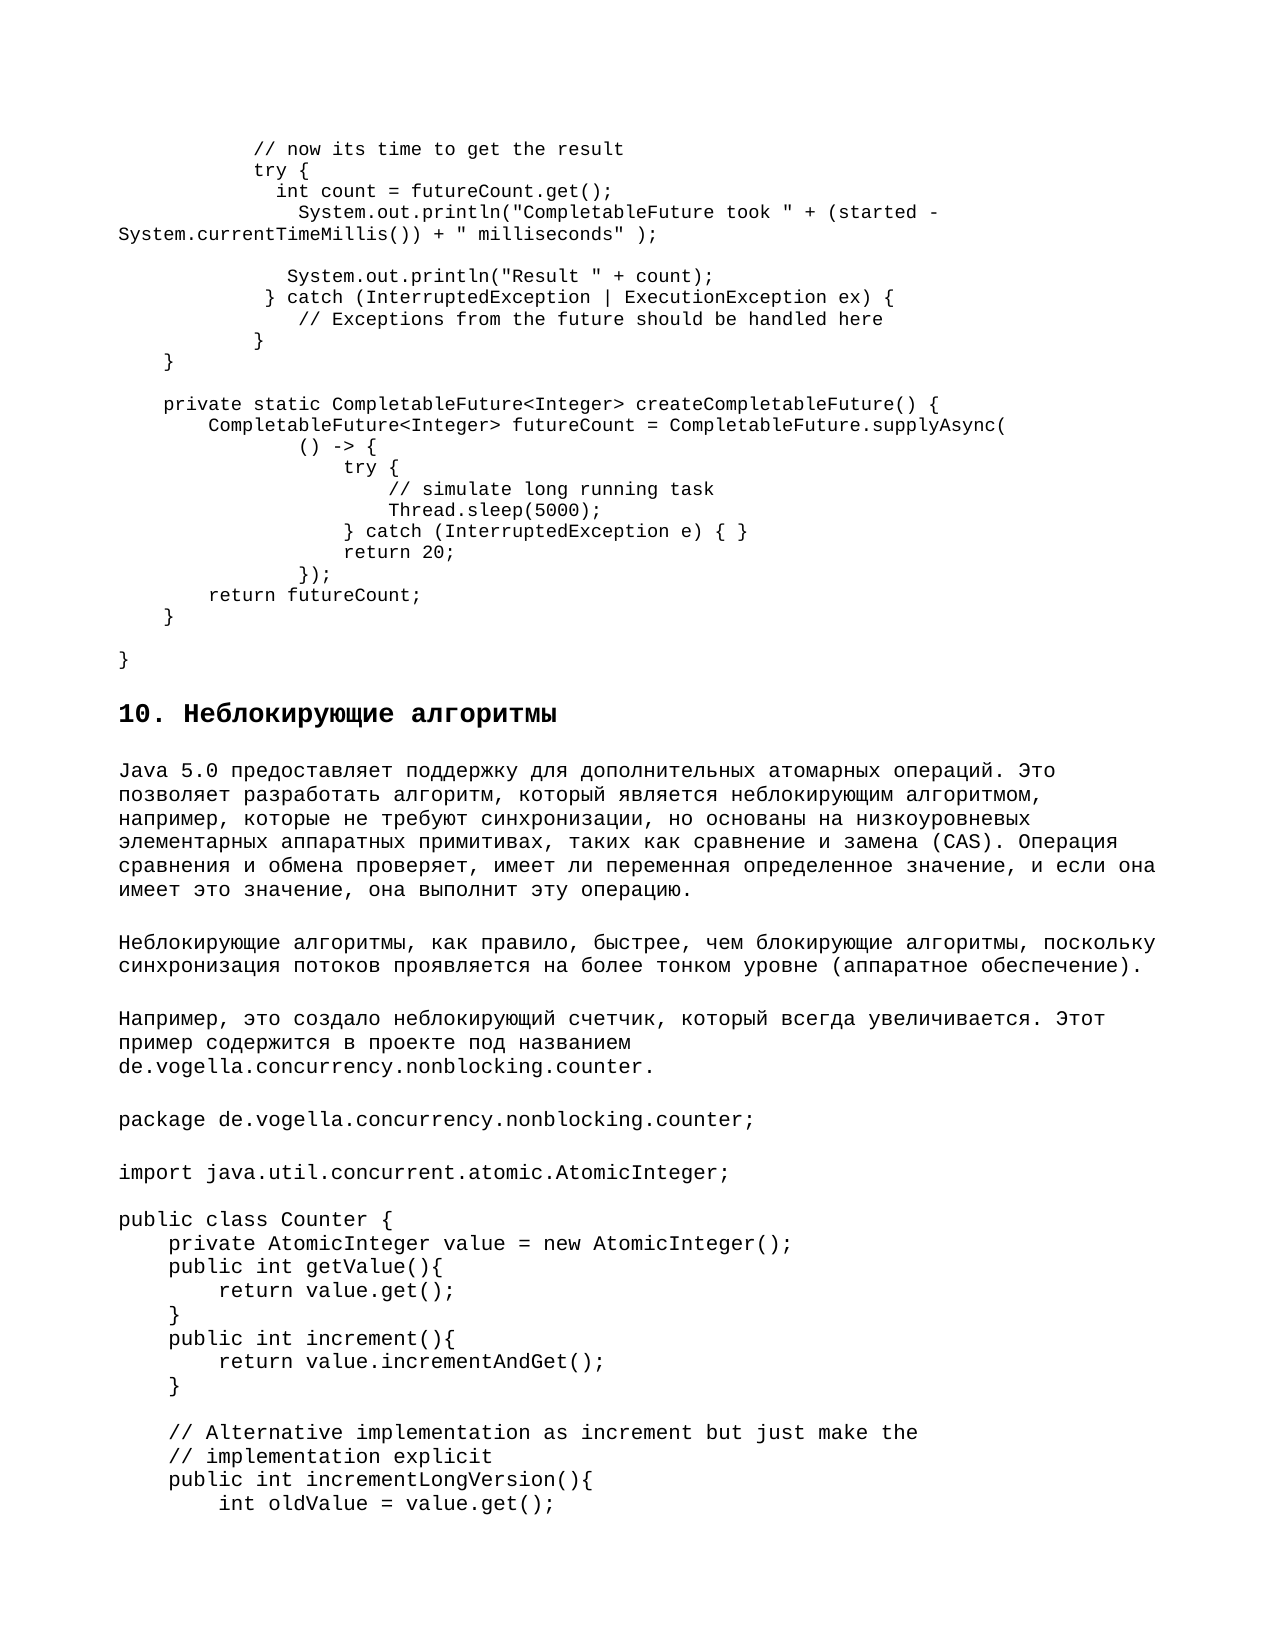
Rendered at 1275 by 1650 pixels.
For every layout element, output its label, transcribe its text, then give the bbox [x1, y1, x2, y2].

text } [118, 331, 1157, 352]
text } [118, 352, 1157, 373]
text Java 5.0 предоставляет поддержку для дополнительных атомарных операций. Это позволяет разработать алгоритм, который является неблокирующим алгоритмом, например, которые не требуют синхронизации, но основаны на низкоуровневых элементарных аппаратных примитивах, таких как сравнение и замена (CAS). Операция сравнения и обмена проверяет, имеет ли переменная определенное значение, и если она имеет это значение, она выполнит эту операцию. [118, 760, 1157, 902]
text private AtomicInteger value = new AtomicInteger(); [118, 1233, 1157, 1257]
text () -> { [118, 437, 1157, 458]
text try { [118, 161, 1157, 182]
text System.out.println("Result " + count); [118, 267, 1157, 288]
text return value.get(); [118, 1280, 1157, 1304]
text } [118, 649, 1157, 671]
text CompletableFuture<Integer> futureCount = CompletableFuture.supplyAsync( [118, 416, 1157, 437]
text } [118, 1375, 1157, 1398]
text package de.vogella.concurrency.nonblocking.counter; [118, 1109, 1157, 1132]
text public int incrementLongVersion(){ [118, 1469, 1157, 1493]
text } catch (InterruptedException | ExecutionException ex) { [118, 288, 1157, 309]
text } catch (InterruptedException e) { } [118, 522, 1157, 543]
text return futureCount; [118, 586, 1157, 607]
text private static CompletableFuture<Integer> createCompletableFuture() { [118, 394, 1157, 416]
text public int increment(){ [118, 1327, 1157, 1351]
text return value.incrementAndGet(); [118, 1351, 1157, 1375]
text } [118, 1304, 1157, 1327]
text System.out.println("CompletableFuture took " + (started - System.currentTimeMillis()) + " milliseconds" ); [118, 203, 1157, 246]
text }); [118, 564, 1157, 586]
text return 20; [118, 543, 1157, 564]
text int count = futureCount.get(); [118, 182, 1157, 203]
text import java.util.concurrent.atomic.AtomicInteger; [118, 1162, 1157, 1186]
text Например, это создало неблокирующий счетчик, который всегда увеличивается. Этот пример содержится в проекте под названием de.vogella.concurrency.nonblocking.counter. [118, 1008, 1157, 1079]
text public class Counter { [118, 1209, 1157, 1233]
text // now its time to get the result [118, 139, 1157, 161]
text Thread.sleep(5000); [118, 501, 1157, 522]
text // simulate long running task [118, 479, 1157, 501]
text public int getValue(){ [118, 1257, 1157, 1280]
text Неблокирующие алгоритмы, как правило, быстрее, чем блокирующие алгоритмы, поскольку синхронизация потоков проявляется на более тонком уровне (аппаратное обеспечение). [118, 932, 1157, 979]
text 10. Неблокирующие алгоритмы [118, 700, 1157, 731]
text try { [118, 458, 1157, 479]
text // Alternative implementation as increment but just make the [118, 1422, 1157, 1446]
text // Exceptions from the future should be handled here [118, 309, 1157, 331]
text // implementation explicit [118, 1446, 1157, 1469]
text } [118, 607, 1157, 628]
text int oldValue = value.get(); [118, 1493, 1157, 1517]
